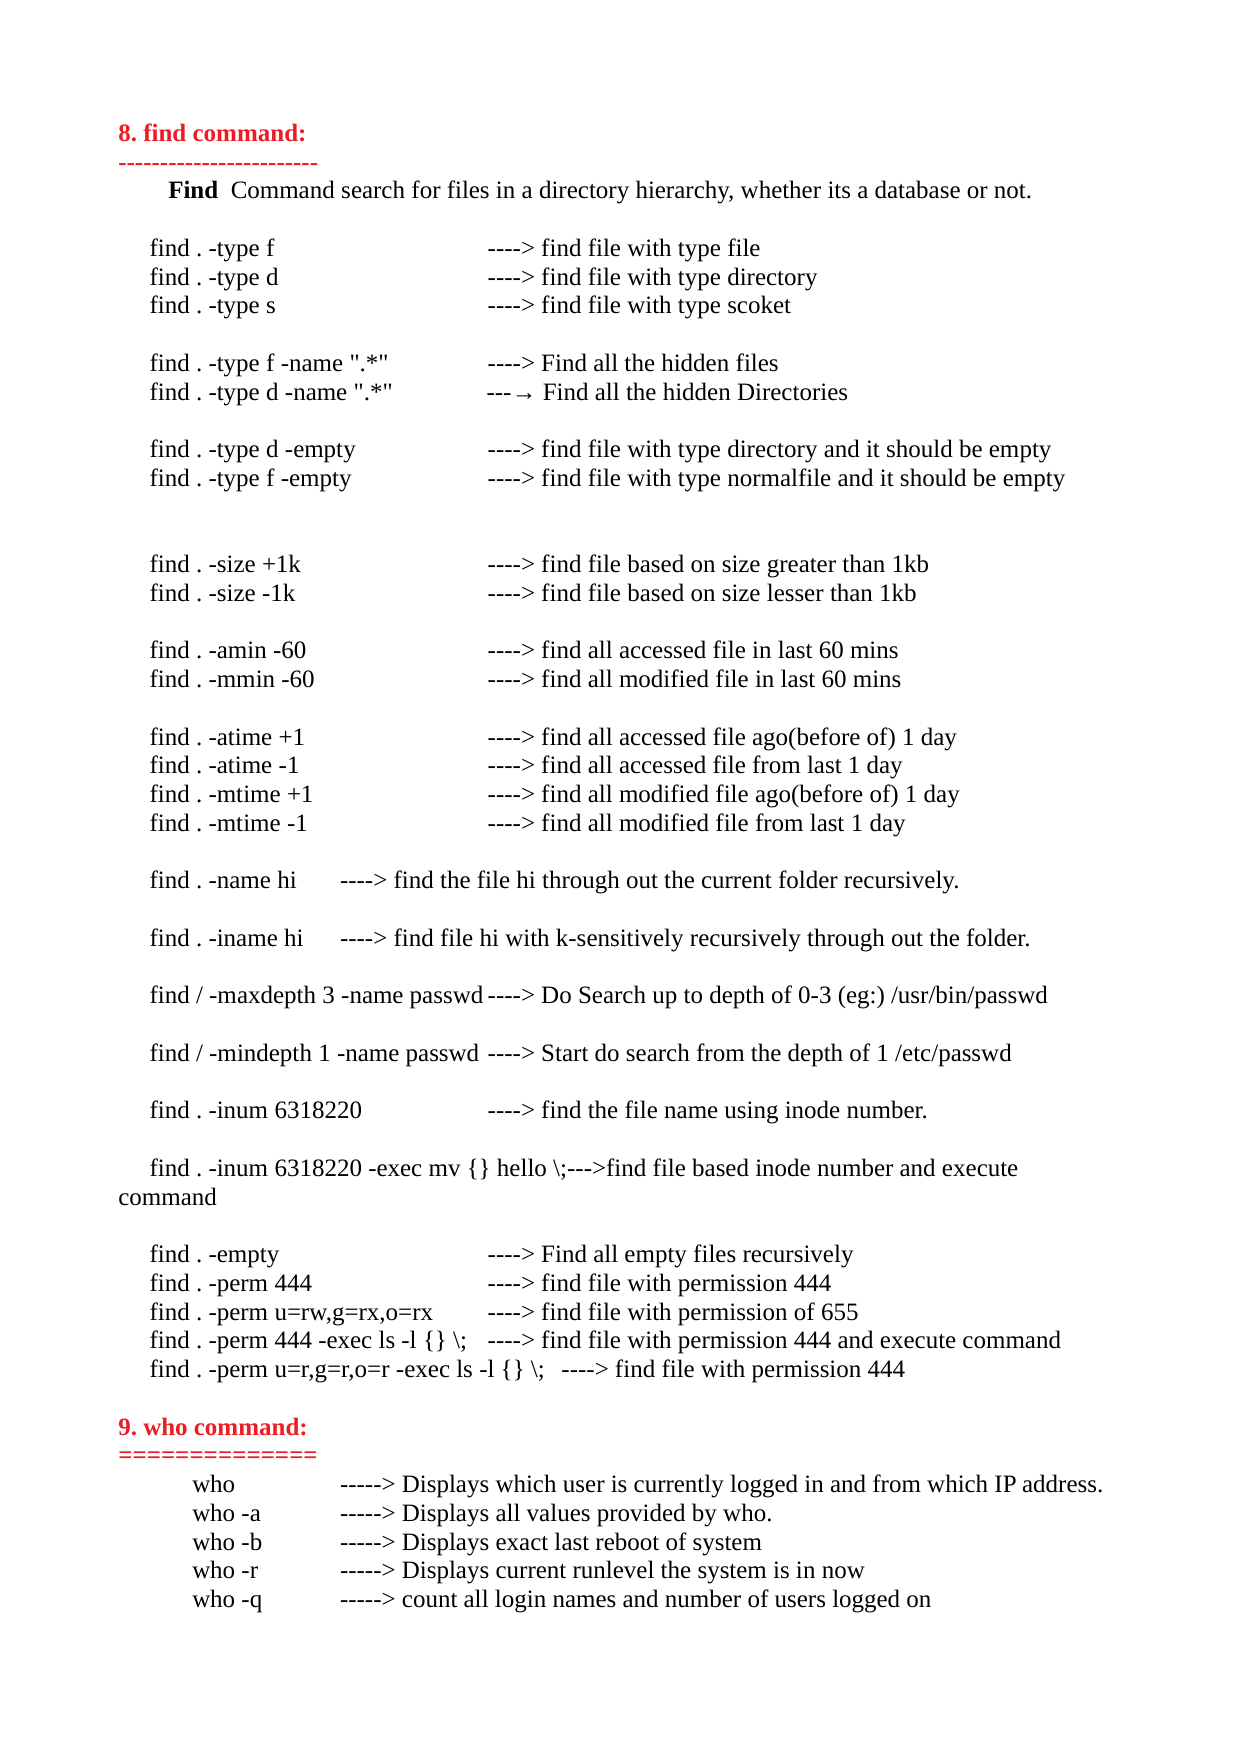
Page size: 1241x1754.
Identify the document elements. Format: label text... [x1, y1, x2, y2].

text who -r -----> Displays current runlevel the system is in now [118, 1556, 1122, 1584]
text Find Command search for files in a directory hierarchy, whether its a database or not. [118, 176, 1122, 204]
text find . -inum 6318220 ----> find the file name using inode number. [118, 1096, 1122, 1124]
text who -b -----> Displays exact last reboot of system [118, 1527, 1122, 1556]
text find . -mmin -60 ----> find all modified file in last 60 mins [118, 664, 1122, 693]
text find . -type s ----> find file with type scoket [118, 291, 1122, 319]
text find . -inum 6318220 -exec mv {} hello \;--->find file based inode number and execute command [118, 1153, 1122, 1211]
text ============== [118, 1441, 1122, 1469]
text find . -atime +1 ----> find all accessed file ago(before of) 1 day [118, 722, 1122, 751]
text find . -mtime +1 ----> find all modified file ago(before of) 1 day [118, 779, 1122, 808]
text find . -type d -name ".*" ---→ Find all the hidden Directories [118, 377, 1122, 406]
text who -q -----> count all login names and number of users logged on [118, 1584, 1122, 1613]
text find . -empty ----> Find all empty files recursively [118, 1239, 1122, 1268]
text find . -amin -60 ----> find all accessed file in last 60 mins [118, 636, 1122, 664]
text find . -type d -empty ----> find file with type directory and it should be empty [118, 434, 1122, 463]
text find . -iname hi ----> find file hi with k-sensitively recursively through out the folder. [118, 923, 1122, 952]
text find . -size -1k ----> find file based on size lesser than 1kb [118, 578, 1122, 607]
text find . -perm 444 ----> find file with permission 444 [118, 1268, 1122, 1297]
text find . -perm u=r,g=r,o=r -exec ls -l {} \; ----> find file with permission 444 [118, 1354, 1122, 1383]
text who -----> Displays which user is currently logged in and from which IP address. [118, 1469, 1122, 1498]
text find . -type f -empty ----> find file with type normalfile and it should be empty [118, 463, 1122, 492]
text find . -size +1k ----> find file based on size greater than 1kb [118, 549, 1122, 578]
text find / -maxdepth 3 -name passwd ----> Do Search up to depth of 0-3 (eg:) /usr/bin/passwd [118, 981, 1122, 1009]
text who -a -----> Displays all values provided by who. [118, 1498, 1122, 1527]
text find . -mtime -1 ----> find all modified file from last 1 day [118, 808, 1122, 837]
text find / -mindepth 1 -name passwd ----> Start do search from the depth of 1 /etc/passwd [118, 1038, 1122, 1067]
text find . -atime -1 ----> find all accessed file from last 1 day [118, 751, 1122, 779]
text 9. who command: [118, 1412, 1122, 1441]
text find . -perm u=rw,g=rx,o=rx ----> find file with permission of 655 [118, 1297, 1122, 1326]
text find . -perm 444 -exec ls -l {} \; ----> find file with permission 444 and execute command [118, 1326, 1122, 1354]
text find . -name hi ----> find the file hi through out the current folder recursively. [118, 866, 1122, 894]
text find . -type f -name ".*" ----> Find all the hidden files [118, 348, 1122, 377]
text 8. find command: [118, 118, 1122, 147]
text ------------------------ [118, 147, 1122, 176]
text find . -type f ----> find file with type file [118, 233, 1122, 262]
text find . -type d ----> find file with type directory [118, 262, 1122, 291]
